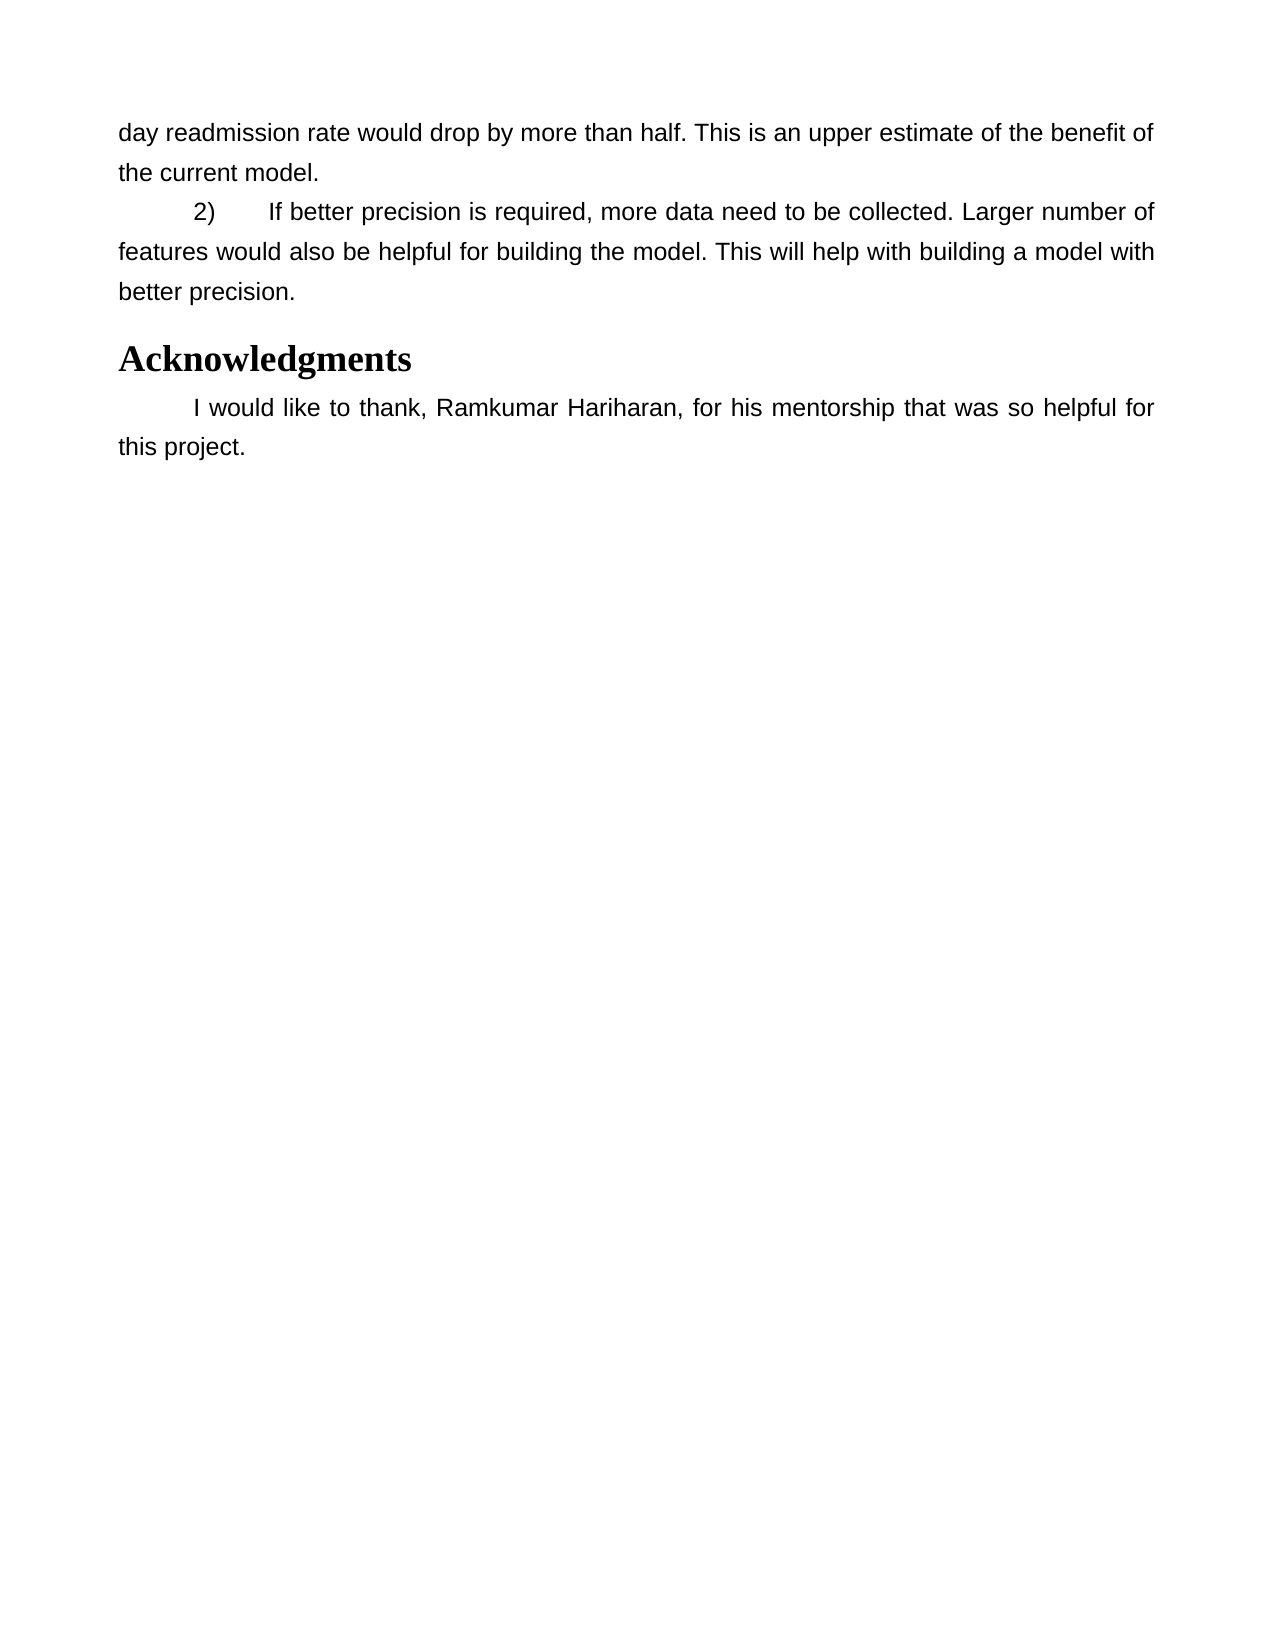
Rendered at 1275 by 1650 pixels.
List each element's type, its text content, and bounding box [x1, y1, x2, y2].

text I would like to thank, Ramkumar Hariharan, for his mentorship that was so helpful for this project. [118, 392, 1157, 461]
subtitle Acknowledgments [118, 337, 1157, 380]
list day readmission rate would drop by more than half. This is an upper estimate of the benefit of the current model. [118, 118, 1157, 186]
list If better precision is required, more data need to be collected. Larger number of features would also be helpful for building the model. This will help with building a model with better precision. [118, 197, 1157, 305]
